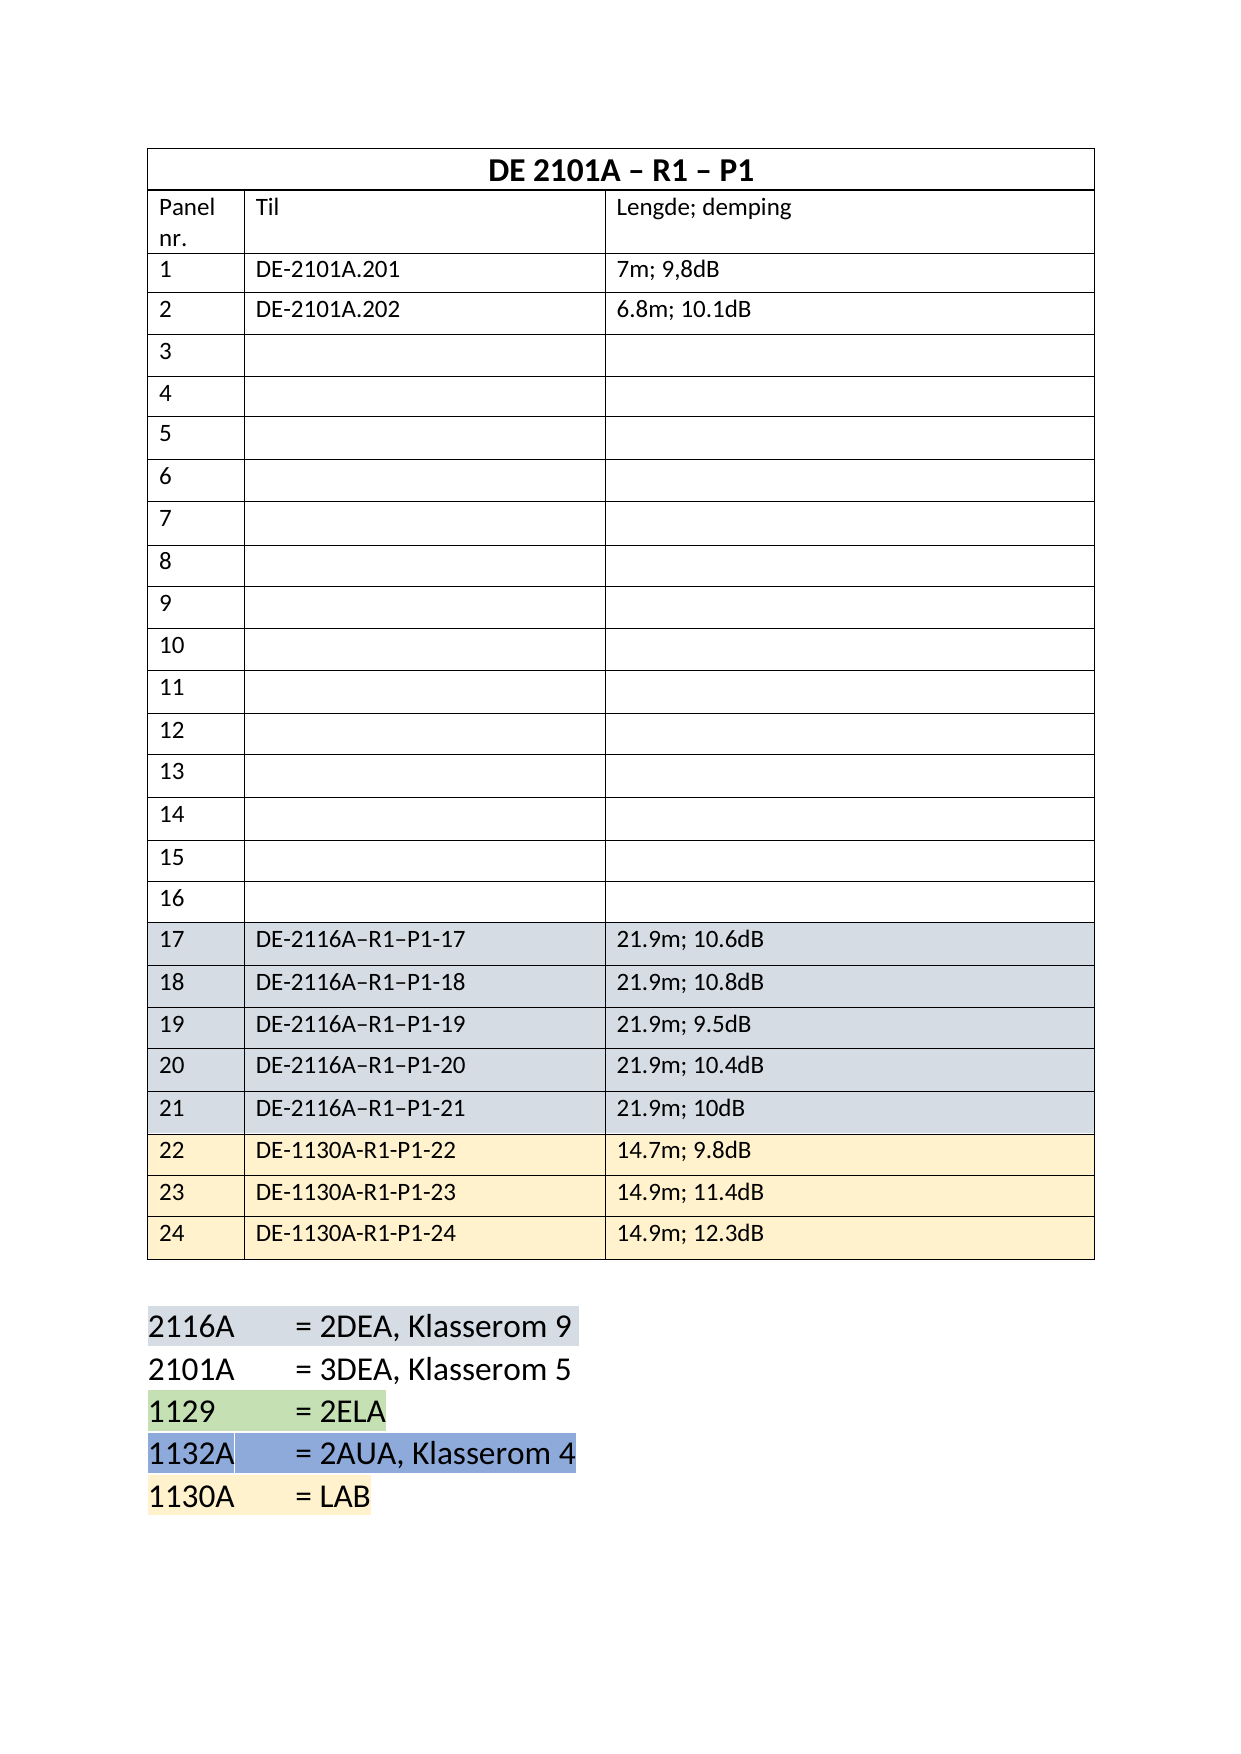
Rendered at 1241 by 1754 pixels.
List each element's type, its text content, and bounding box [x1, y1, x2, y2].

table_cell 5 [148, 417, 244, 459]
table_header Panel nr. [148, 191, 244, 252]
table_header DE 2101A – R1 – P1 [148, 149, 1094, 189]
table_cell [606, 502, 1094, 544]
table_cell [245, 671, 605, 713]
table_cell 6 [148, 460, 244, 501]
table_cell [245, 546, 605, 586]
table_cell [245, 755, 605, 797]
table_cell [245, 377, 605, 416]
table_cell DE-1130A-R1-P1-24 [245, 1217, 605, 1259]
table_cell [606, 714, 1094, 754]
table_cell 13 [148, 755, 244, 797]
table_cell DE-2101A.201 [245, 254, 605, 292]
table_cell 14.7m; 9.8dB [606, 1135, 1094, 1175]
table_cell 17 [148, 923, 244, 965]
table_cell DE-2116A–R1–P1-20 [245, 1049, 605, 1091]
table_cell 21.9m; 10.4dB [606, 1049, 1094, 1091]
table_cell 4 [148, 377, 244, 416]
table_cell [606, 755, 1094, 797]
table_cell 7m; 9,8dB [606, 254, 1094, 292]
table_cell DE-2116A–R1–P1-21 [245, 1092, 605, 1133]
table_cell 21.9m; 10.8dB [606, 966, 1094, 1007]
table_cell 9 [148, 587, 244, 628]
table_cell 18 [148, 966, 244, 1007]
table_cell DE-2116A–R1–P1-17 [245, 923, 605, 965]
table_cell DE-2101A.202 [245, 293, 605, 334]
table_cell 19 [148, 1008, 244, 1048]
table_cell [606, 798, 1094, 840]
table_cell [606, 335, 1094, 376]
table_cell 3 [148, 335, 244, 376]
table_cell [245, 841, 605, 881]
table_cell [245, 460, 605, 501]
table_cell DE-1130A-R1-P1-23 [245, 1176, 605, 1216]
table_cell [606, 460, 1094, 501]
table_cell 8 [148, 546, 244, 586]
table_cell 15 [148, 841, 244, 881]
table_cell [245, 335, 605, 376]
table_cell 21 [148, 1092, 244, 1133]
table_cell DE-1130A-R1-P1-22 [245, 1135, 605, 1175]
table_cell 2 [148, 293, 244, 334]
table_cell [245, 882, 605, 922]
table_cell 21.9m; 10dB [606, 1092, 1094, 1133]
table_cell 14.9m; 12.3dB [606, 1217, 1094, 1259]
table_cell [606, 377, 1094, 416]
table_cell [606, 587, 1094, 628]
table_cell [606, 629, 1094, 670]
table_header Lengde; demping [606, 191, 1094, 252]
table_cell [606, 841, 1094, 881]
table_cell 14 [148, 798, 244, 840]
table_cell 6.8m; 10.1dB [606, 293, 1094, 334]
table_cell DE-2116A–R1–P1-18 [245, 966, 605, 1007]
table_cell [606, 882, 1094, 922]
table_cell 24 [148, 1217, 244, 1259]
table_cell 7 [148, 502, 244, 544]
table_cell 11 [148, 671, 244, 713]
table_cell 14.9m; 11.4dB [606, 1176, 1094, 1216]
table_cell 21.9m; 10.6dB [606, 923, 1094, 965]
table_cell [245, 587, 605, 628]
table_cell 20 [148, 1049, 244, 1091]
table_cell [606, 546, 1094, 586]
table_cell 22 [148, 1135, 244, 1175]
table_cell 1 [148, 254, 244, 292]
table_cell [245, 502, 605, 544]
table_cell [245, 798, 605, 840]
table_cell 16 [148, 882, 244, 922]
table_cell 10 [148, 629, 244, 670]
text 2116A = 2DEA, Klasserom 9 2101A = 3DEA, Klasserom 5 1129 = 2ELA 1132A = 2AUA, Klasserom 4 1130A = LAB [148, 1306, 1093, 1515]
table_cell 21.9m; 9.5dB [606, 1008, 1094, 1048]
table_cell [606, 671, 1094, 713]
table_cell DE-2116A–R1–P1-19 [245, 1008, 605, 1048]
table_cell [606, 417, 1094, 459]
table_cell [245, 714, 605, 754]
table_cell [245, 417, 605, 459]
table_cell 23 [148, 1176, 244, 1216]
table_header Til [245, 191, 605, 252]
table_cell [245, 629, 605, 670]
table_cell 12 [148, 714, 244, 754]
